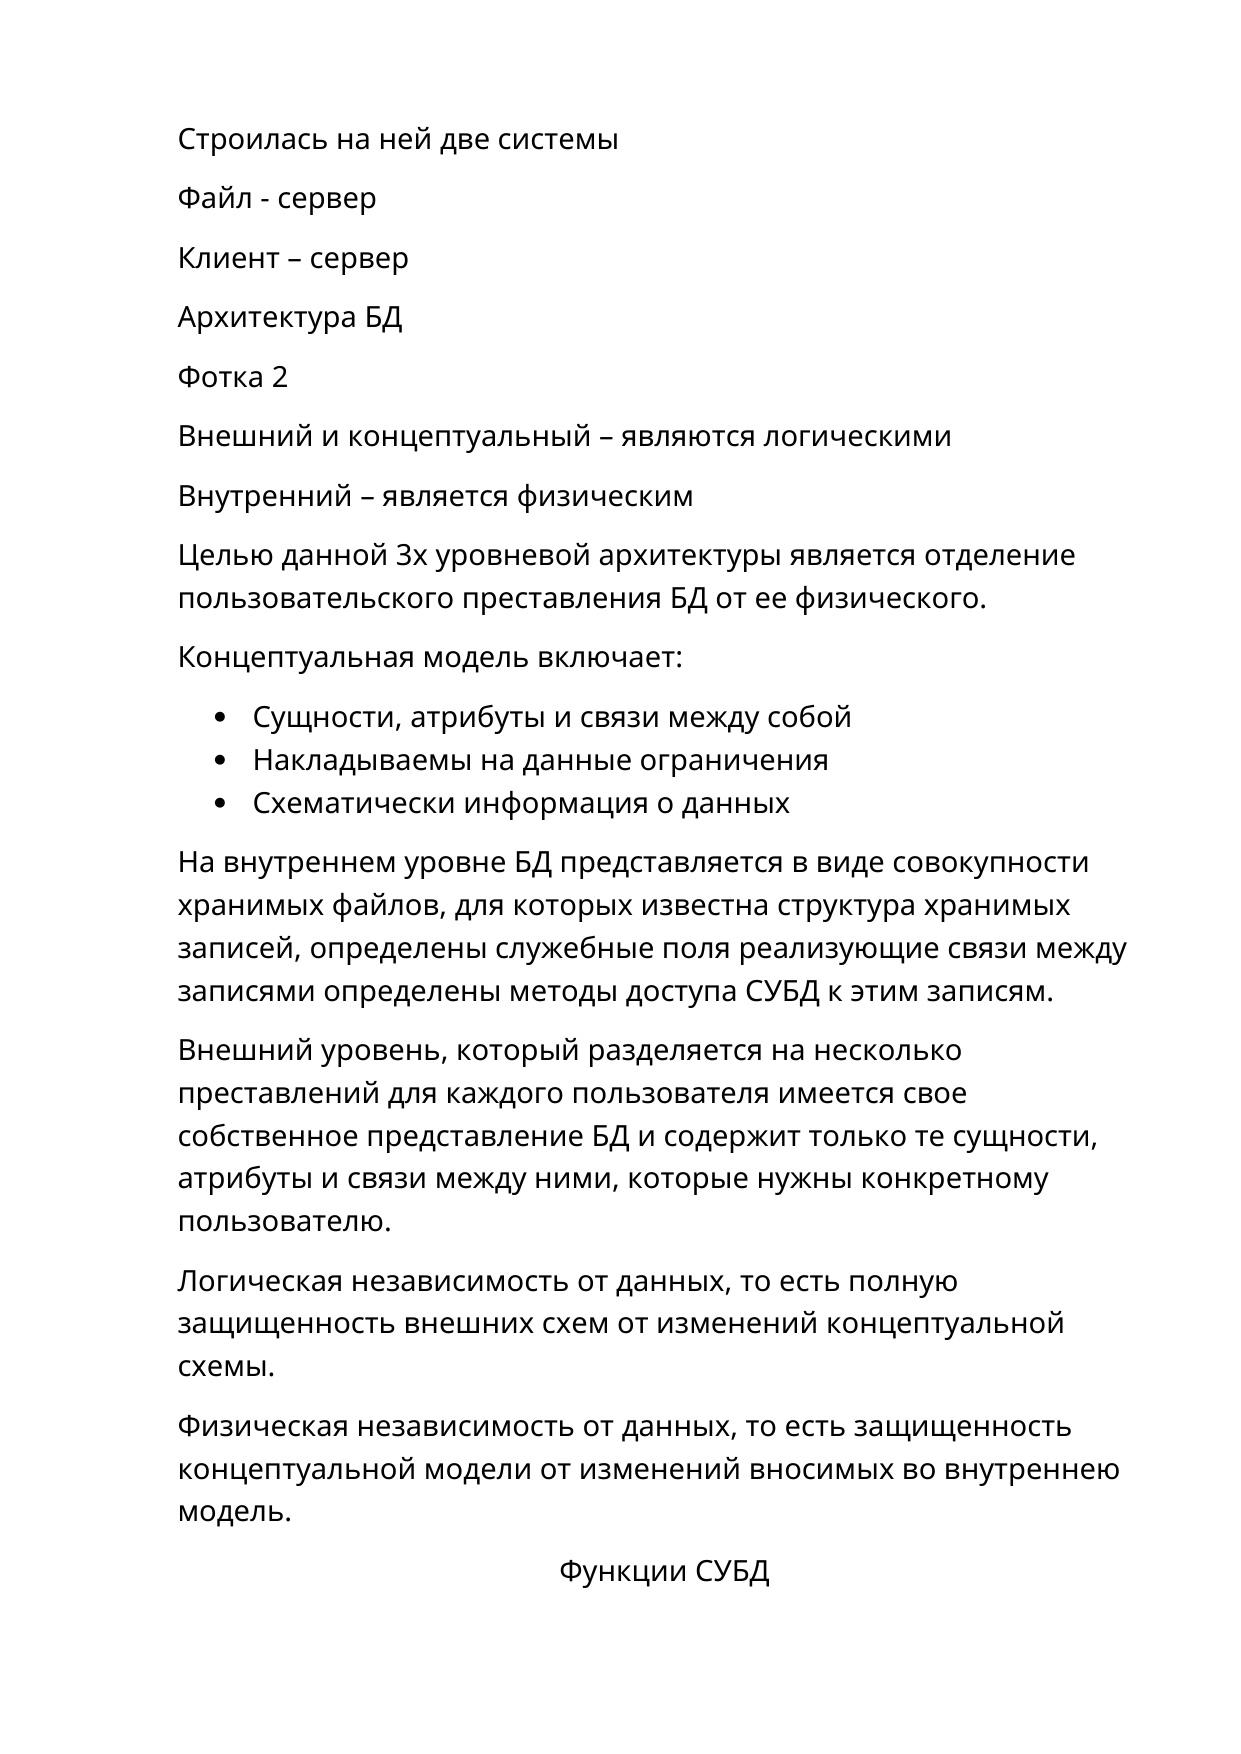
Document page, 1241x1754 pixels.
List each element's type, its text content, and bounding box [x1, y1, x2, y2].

text Архитектура БД [177, 297, 1152, 336]
text Внутренний – является физическим [177, 475, 1152, 515]
list Накладываемы на данные ограничения [215, 739, 1152, 779]
list Сущности, атрибуты и связи между собой [215, 696, 1152, 736]
text На внутреннем уровне БД представляется в виде совокупности хранимых файлов, для которых известна структура хранимых записей, определены служебные поля реализующие связи между записями определены методы доступа СУБД к этим записям. [177, 841, 1152, 1009]
text Функции СУБД [177, 1550, 1152, 1590]
text Физическая независимость от данных, то есть защищенность концептуальной модели от изменений вносимых во внутреннею модель. [177, 1405, 1152, 1530]
text Логическая независимость от данных, то есть полную защищенность внешних схем от изменений концептуальной схемы. [177, 1260, 1152, 1385]
text Концептуальная модель включает: [177, 637, 1152, 676]
text Строилась на ней две системы [177, 118, 1152, 158]
text Фотка 2 [177, 356, 1152, 396]
text Клиент – сервер [177, 237, 1152, 277]
text Файл - сервер [177, 178, 1152, 217]
text Внешний уровень, который разделяется на несколько преставлений для каждого пользователя имеется свое собственное представление БД и содержит только те сущности, атрибуты и связи между ними, которые нужны конкретному пользователю. [177, 1029, 1152, 1240]
text Внешний и концептуальный – являются логическими [177, 416, 1152, 455]
list Схематически информация о данных [215, 782, 1152, 822]
text Целью данной 3х уровневой архитектуры является отделение пользовательского преставления БД от ее физического. [177, 534, 1152, 617]
